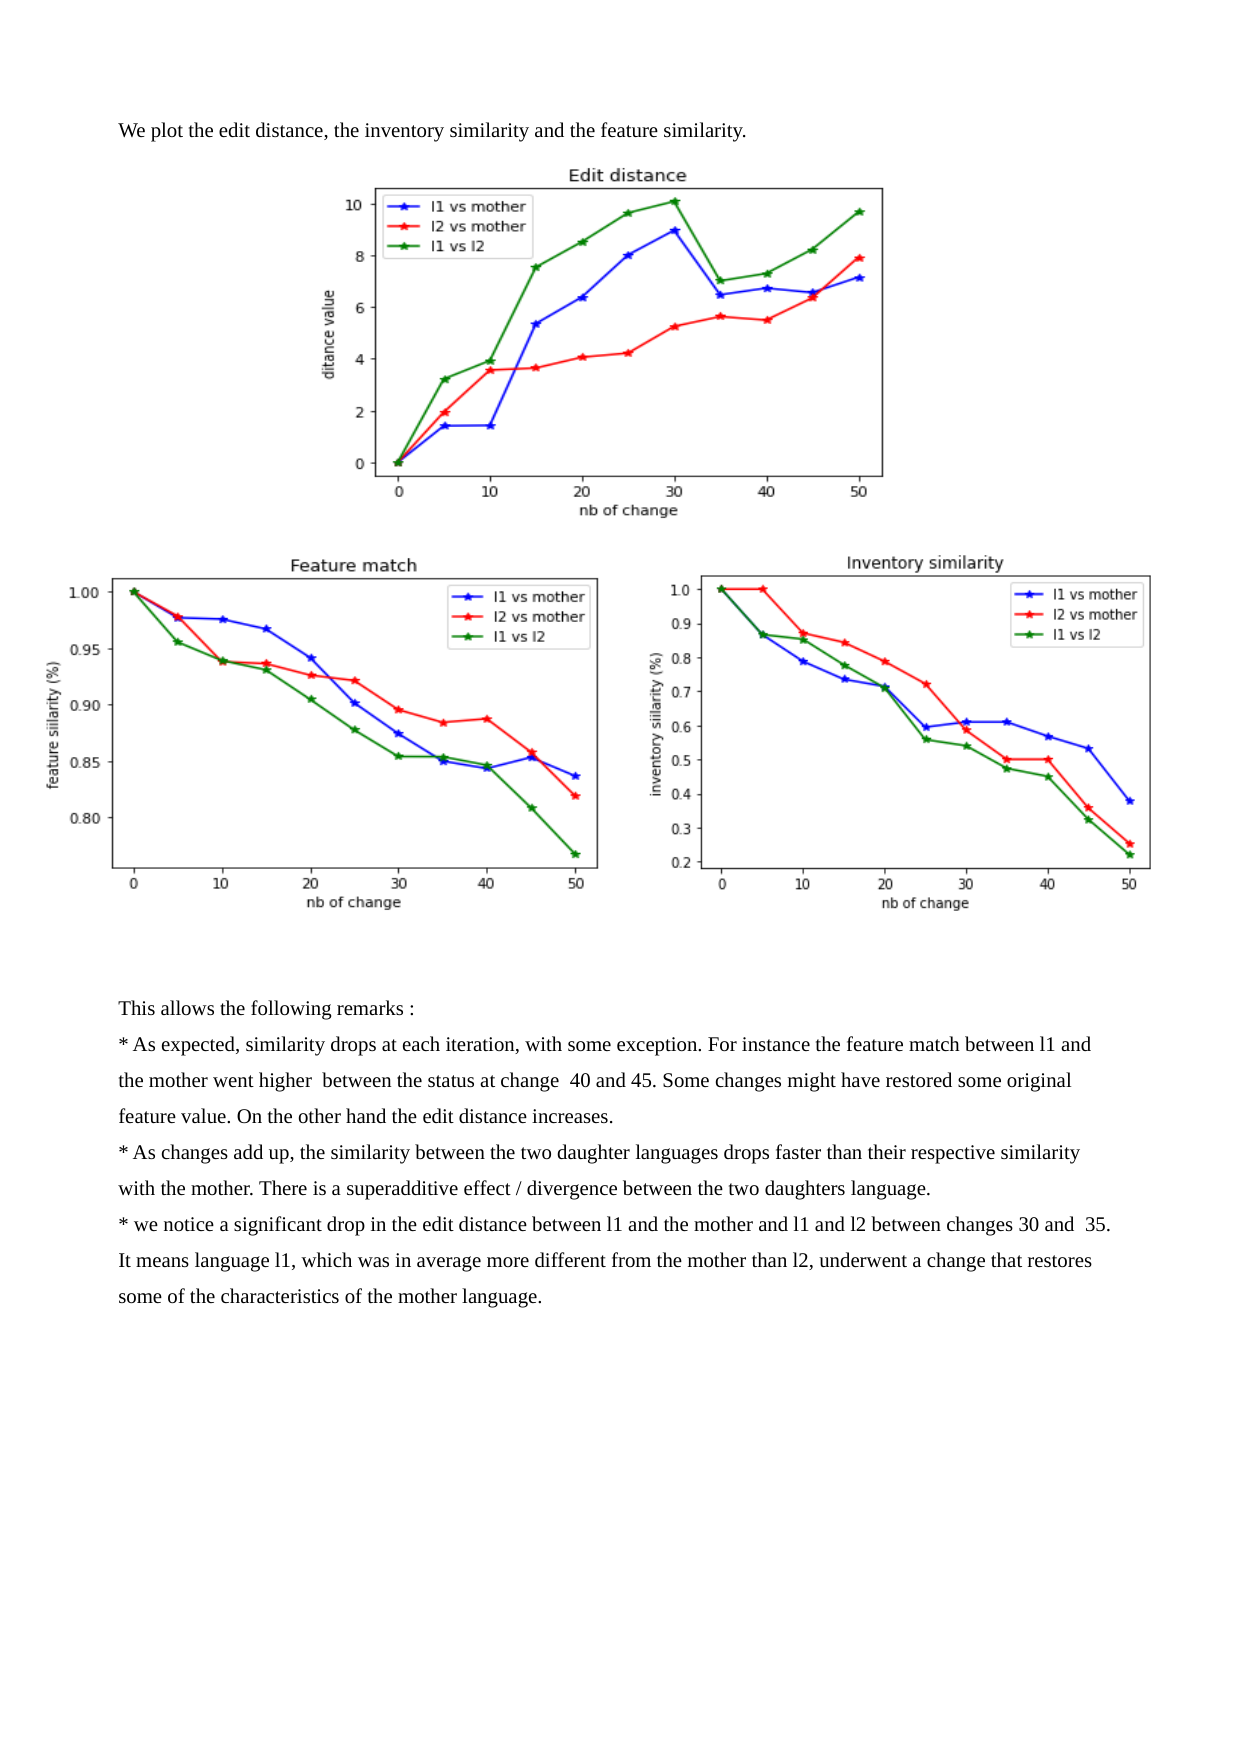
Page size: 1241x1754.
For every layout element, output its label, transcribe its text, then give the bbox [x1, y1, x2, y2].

picture [38, 549, 607, 918]
text We plot the edit distance, the inventory similarity and the feature similarity. [118, 118, 1122, 142]
picture [313, 159, 891, 526]
picture [642, 546, 1159, 919]
text * As expected, similarity drops at each iteration, with some exception. For instance the feature match between l1 and the mother went higher between the status at change 40 and 45. Some changes might have restored some original feature value. On the other hand the edit distance increases. [118, 1032, 1122, 1128]
text * As changes add up, the similarity between the two daughter languages drops faster than their respective similarity with the mother. There is a superadditive effect / divergence between the two daughters language. [118, 1140, 1122, 1200]
text This allows the following remarks : [118, 996, 1122, 1020]
text * we notice a significant drop in the edit distance between l1 and the mother and l1 and l2 between changes 30 and 35. It means language l1, which was in average more different from the mother than l2, underwent a change that restores some of the characteristics of the mother language. [118, 1212, 1122, 1308]
